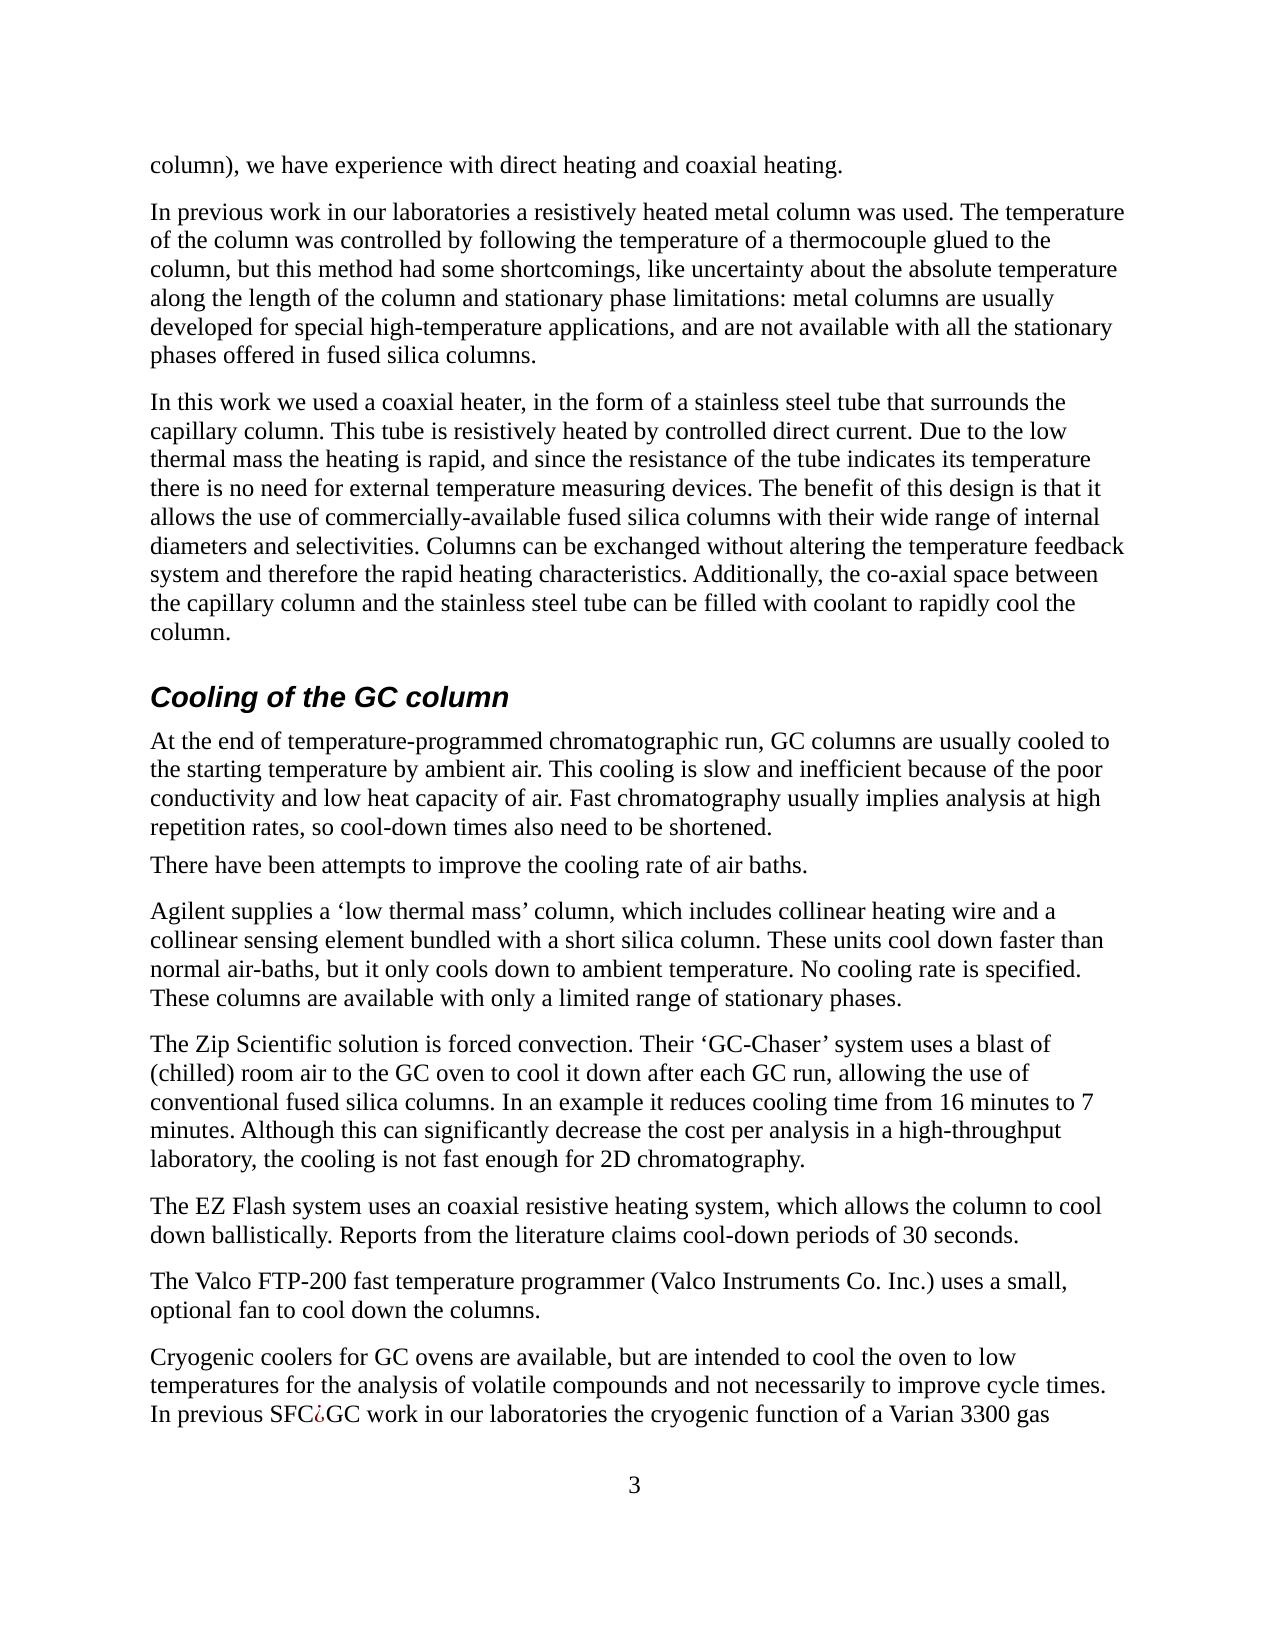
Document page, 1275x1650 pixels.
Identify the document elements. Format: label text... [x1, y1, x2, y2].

text In this work we used a coaxial heater, in the form of a stainless steel tube that surrounds the capillary column. This tube is resistively heated by controlled direct current. Due to the low thermal mass the heating is rapid, and since the resistance of the tube indicates its temperature there is no need for external temperature measuring devices. The benefit of this design is that it allows the use of commercially-available fused silica columns with their wide range of internal diameters and selectivities. Columns can be exchanged without altering the temperature feedback system and therefore the rapid heating characteristics. Additionally, the co-axial space between the capillary column and the stainless steel tube can be filled with coolant to rapidly cool the column. [150, 387, 1125, 646]
text column), we have experience with direct heating and coaxial heating. [150, 150, 1125, 179]
text There have been attempts to improve the cooling rate of air baths. [150, 850, 1125, 878]
text The Valco FTP-200 fast temperature programmer (Valco Instruments Co. Inc.) uses a small, optional fan to cool down the columns. [150, 1266, 1125, 1324]
text Cryogenic coolers for GC ovens are available, but are intended to cool the oven to low temperatures for the analysis of volatile compounds and not necessarily to improve cycle times. In previous SFCGC work in our laboratories the cryogenic function of a Varian 3300 gas [150, 1342, 1125, 1428]
subtitle Cooling of the GC column [150, 680, 1125, 713]
text In previous work in our laboratories a resistively heated metal column was used. The temperature of the column was controlled by following the temperature of a thermocouple glued to the column, but this method had some shortcomings, like uncertainty about the absolute temperature along the length of the column and stationary phase limitations: metal columns are usually developed for special high-temperature applications, and are not available with all the stationary phases offered in fused silica columns. [150, 197, 1125, 369]
text At the end of temperature-programmed chromatographic run, GC columns are usually cooled to the starting temperature by ambient air. This cooling is slow and inefficient because of the poor conductivity and low heat capacity of air. Fast chromatography usually implies analysis at high repetition rates, so cool-down times also need to be shortened. [150, 726, 1125, 841]
text The Zip Scientific solution is forced convection. Their ‘GC-Chaser’ system uses a blast of (chilled) room air to the GC oven to cool it down after each GC run, allowing the use of conventional fused silica columns. In an example it reduces cooling time from 16 minutes to 7 minutes. Although this can significantly decrease the cost per analysis in a high-throughput laboratory, the cooling is not fast enough for 2D chromatography. [150, 1029, 1125, 1173]
text The EZ Flash system uses an coaxial resistive heating system, which allows the column to cool down ballistically. Reports from the literature claims cool-down periods of 30 seconds. [150, 1191, 1125, 1248]
text Agilent supplies a ‘low thermal mass’ column, which includes collinear heating wire and a collinear sensing element bundled with a short silica column. These units cool down faster than normal air-baths, but it only cools down to ambient temperature. No cooling rate is specified. These columns are available with only a limited range of stationary phases. [150, 896, 1125, 1011]
